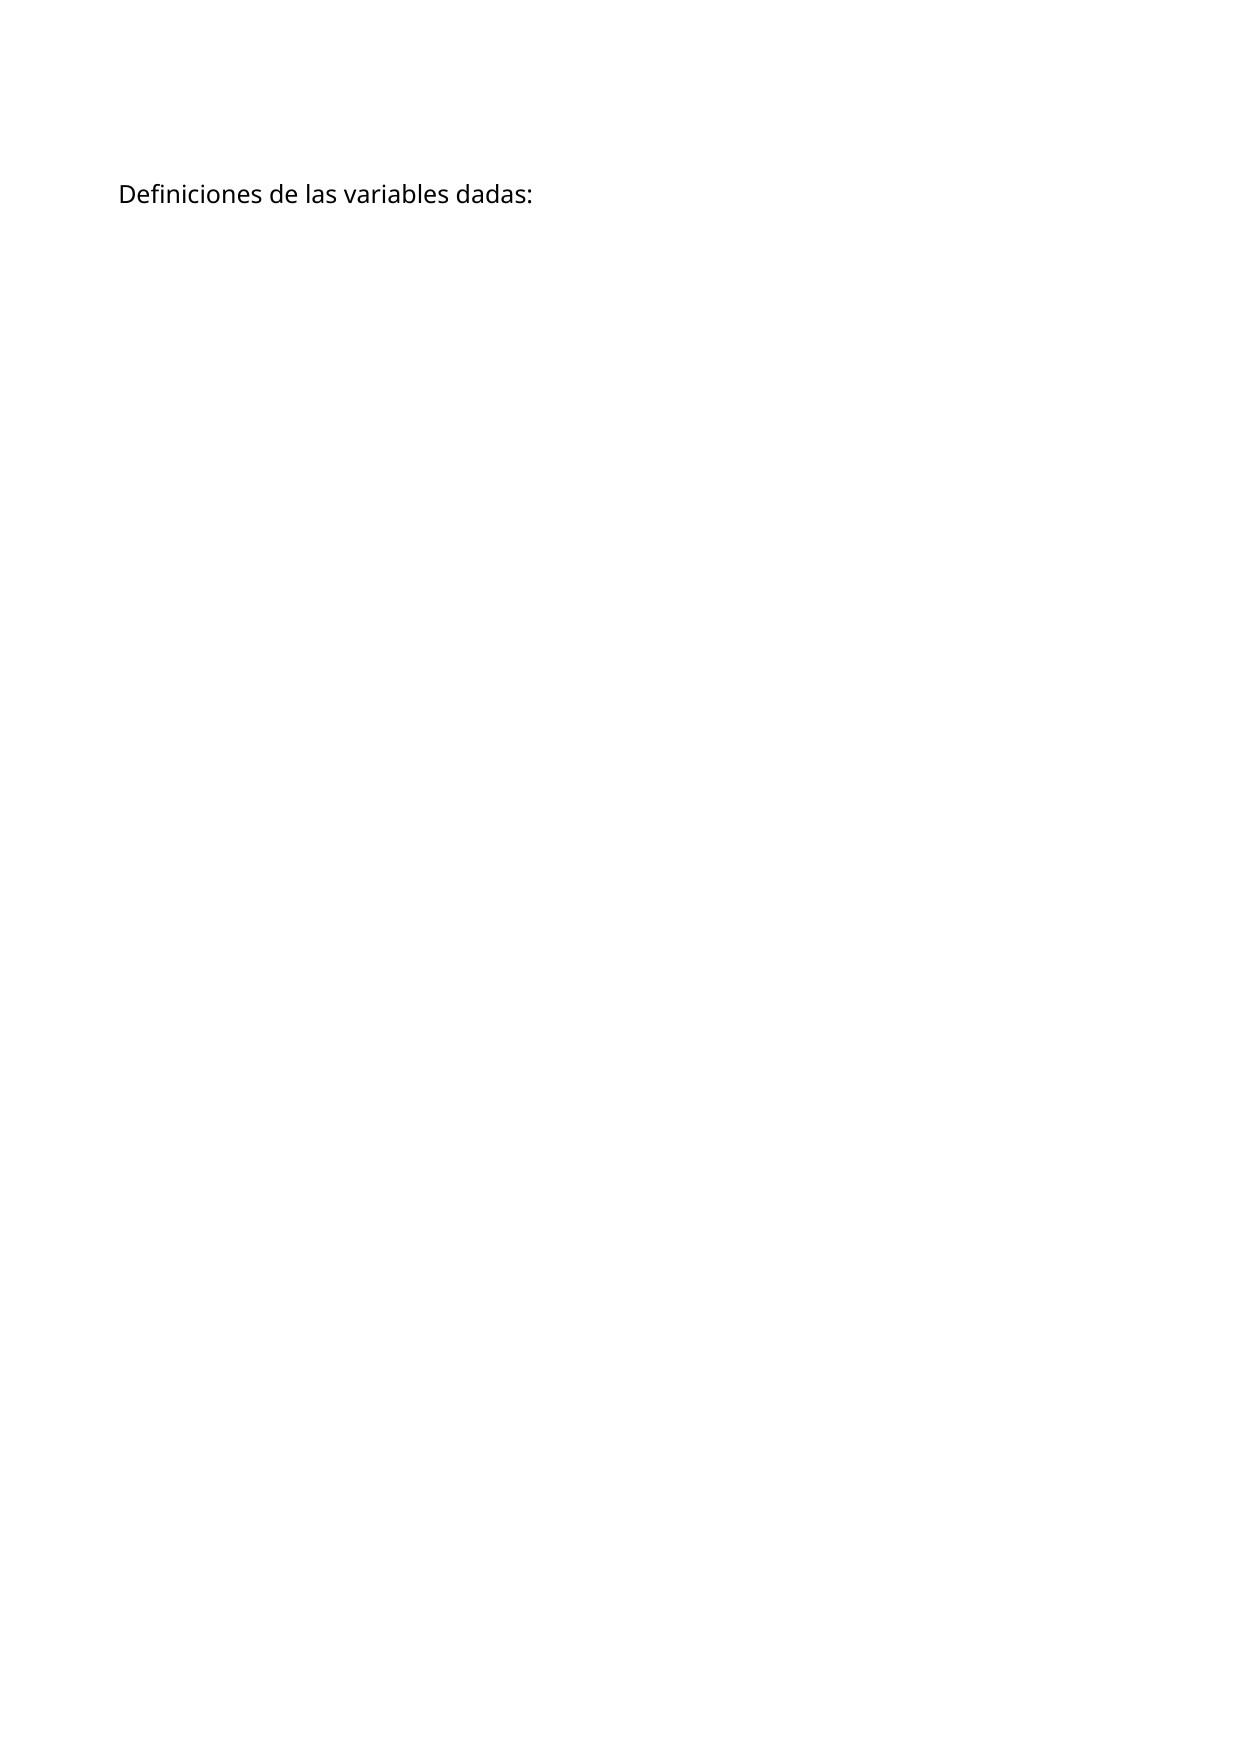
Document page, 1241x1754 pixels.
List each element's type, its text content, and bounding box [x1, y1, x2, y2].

text Definiciones de las variables dadas: [118, 176, 1122, 210]
